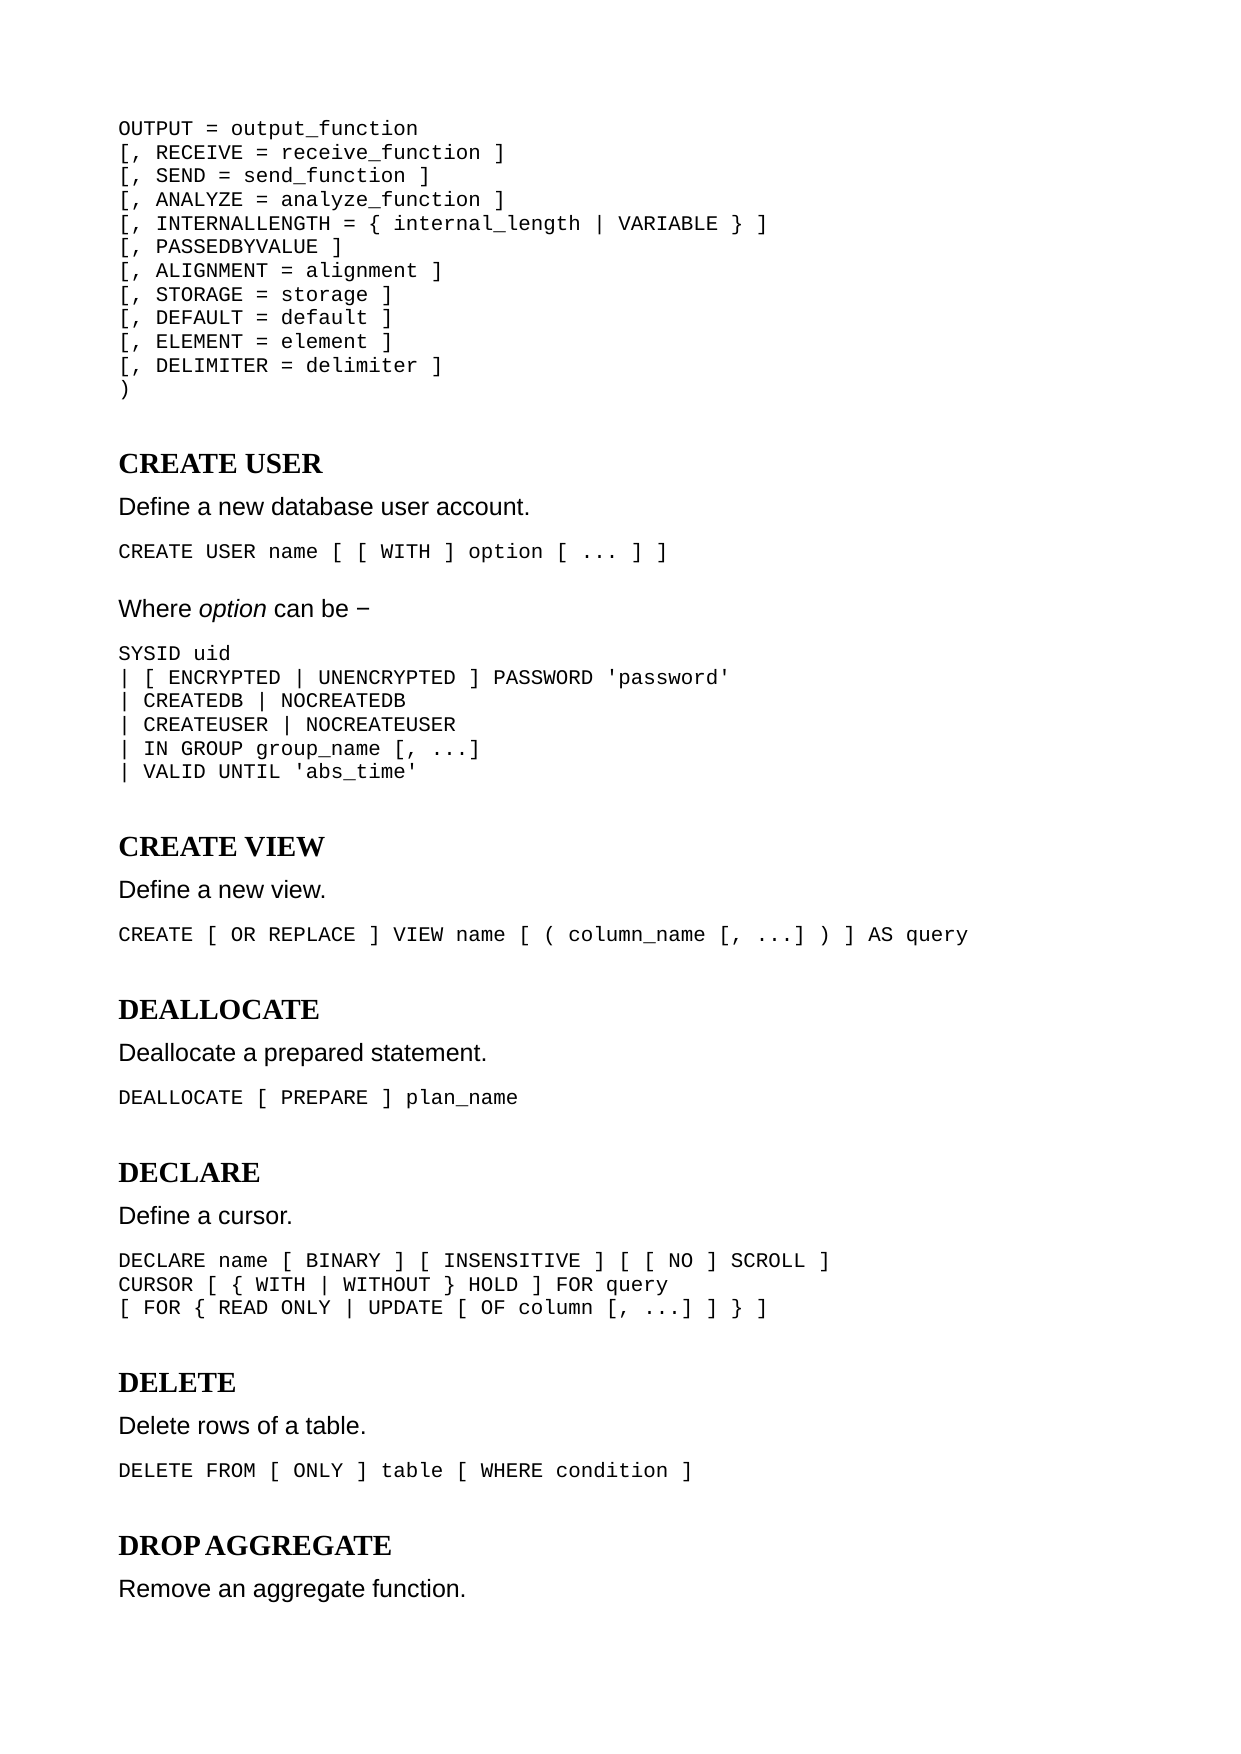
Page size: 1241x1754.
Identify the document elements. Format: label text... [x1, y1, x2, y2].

text [, DELIMITER = delimiter ] [118, 354, 1122, 378]
text Define a new view. [118, 875, 1122, 904]
subtitle CREATE USER [118, 446, 1122, 479]
subtitle DEALLOCATE [118, 992, 1122, 1026]
subtitle DECLARE [118, 1155, 1122, 1188]
text DELETE FROM [ ONLY ] table [ WHERE condition ] [118, 1460, 1122, 1484]
text CREATE USER name [ [ WITH ] option [ ... ] ] [118, 541, 1122, 565]
text Where option can be − [118, 594, 1122, 623]
text Define a new database user account. [118, 492, 1122, 521]
text OUTPUT = output_function [118, 118, 1122, 142]
subtitle DELETE [118, 1365, 1122, 1398]
text Deallocate a prepared statement. [118, 1038, 1122, 1067]
text | CREATEUSER | NOCREATEUSER [118, 714, 1122, 738]
text CREATE [ OR REPLACE ] VIEW name [ ( column_name [, ...] ) ] AS query [118, 924, 1122, 948]
text DECLARE name [ BINARY ] [ INSENSITIVE ] [ [ NO ] SCROLL ] [118, 1250, 1122, 1273]
text Delete rows of a table. [118, 1411, 1122, 1440]
text | [ ENCRYPTED | UNENCRYPTED ] PASSWORD 'password' [118, 667, 1122, 691]
subtitle CREATE VIEW [118, 829, 1122, 863]
text ) [118, 378, 1122, 402]
text [, PASSEDBYVALUE ] [118, 236, 1122, 260]
text [, SEND = send_function ] [118, 165, 1122, 189]
text [, ANALYZE = analyze_function ] [118, 189, 1122, 213]
text [, ELEMENT = element ] [118, 331, 1122, 354]
text | CREATEDB | NOCREATEDB [118, 691, 1122, 714]
text [ FOR { READ ONLY | UPDATE [ OF column [, ...] ] } ] [118, 1297, 1122, 1321]
text | VALID UNTIL 'abs_time' [118, 761, 1122, 785]
text [, ALIGNMENT = alignment ] [118, 260, 1122, 284]
text Remove an aggregate function. [118, 1574, 1122, 1602]
text [, DEFAULT = default ] [118, 307, 1122, 331]
subtitle DROP AGGREGATE [118, 1528, 1122, 1561]
text [, RECEIVE = receive_function ] [118, 142, 1122, 165]
text DEALLOCATE [ PREPARE ] plan_name [118, 1087, 1122, 1111]
text SYSID uid [118, 643, 1122, 667]
text [, STORAGE = storage ] [118, 284, 1122, 307]
text [, INTERNALLENGTH = { internal_length | VARIABLE } ] [118, 213, 1122, 236]
text CURSOR [ { WITH | WITHOUT } HOLD ] FOR query [118, 1273, 1122, 1297]
text Define a cursor. [118, 1201, 1122, 1229]
text | IN GROUP group_name [, ...] [118, 738, 1122, 761]
